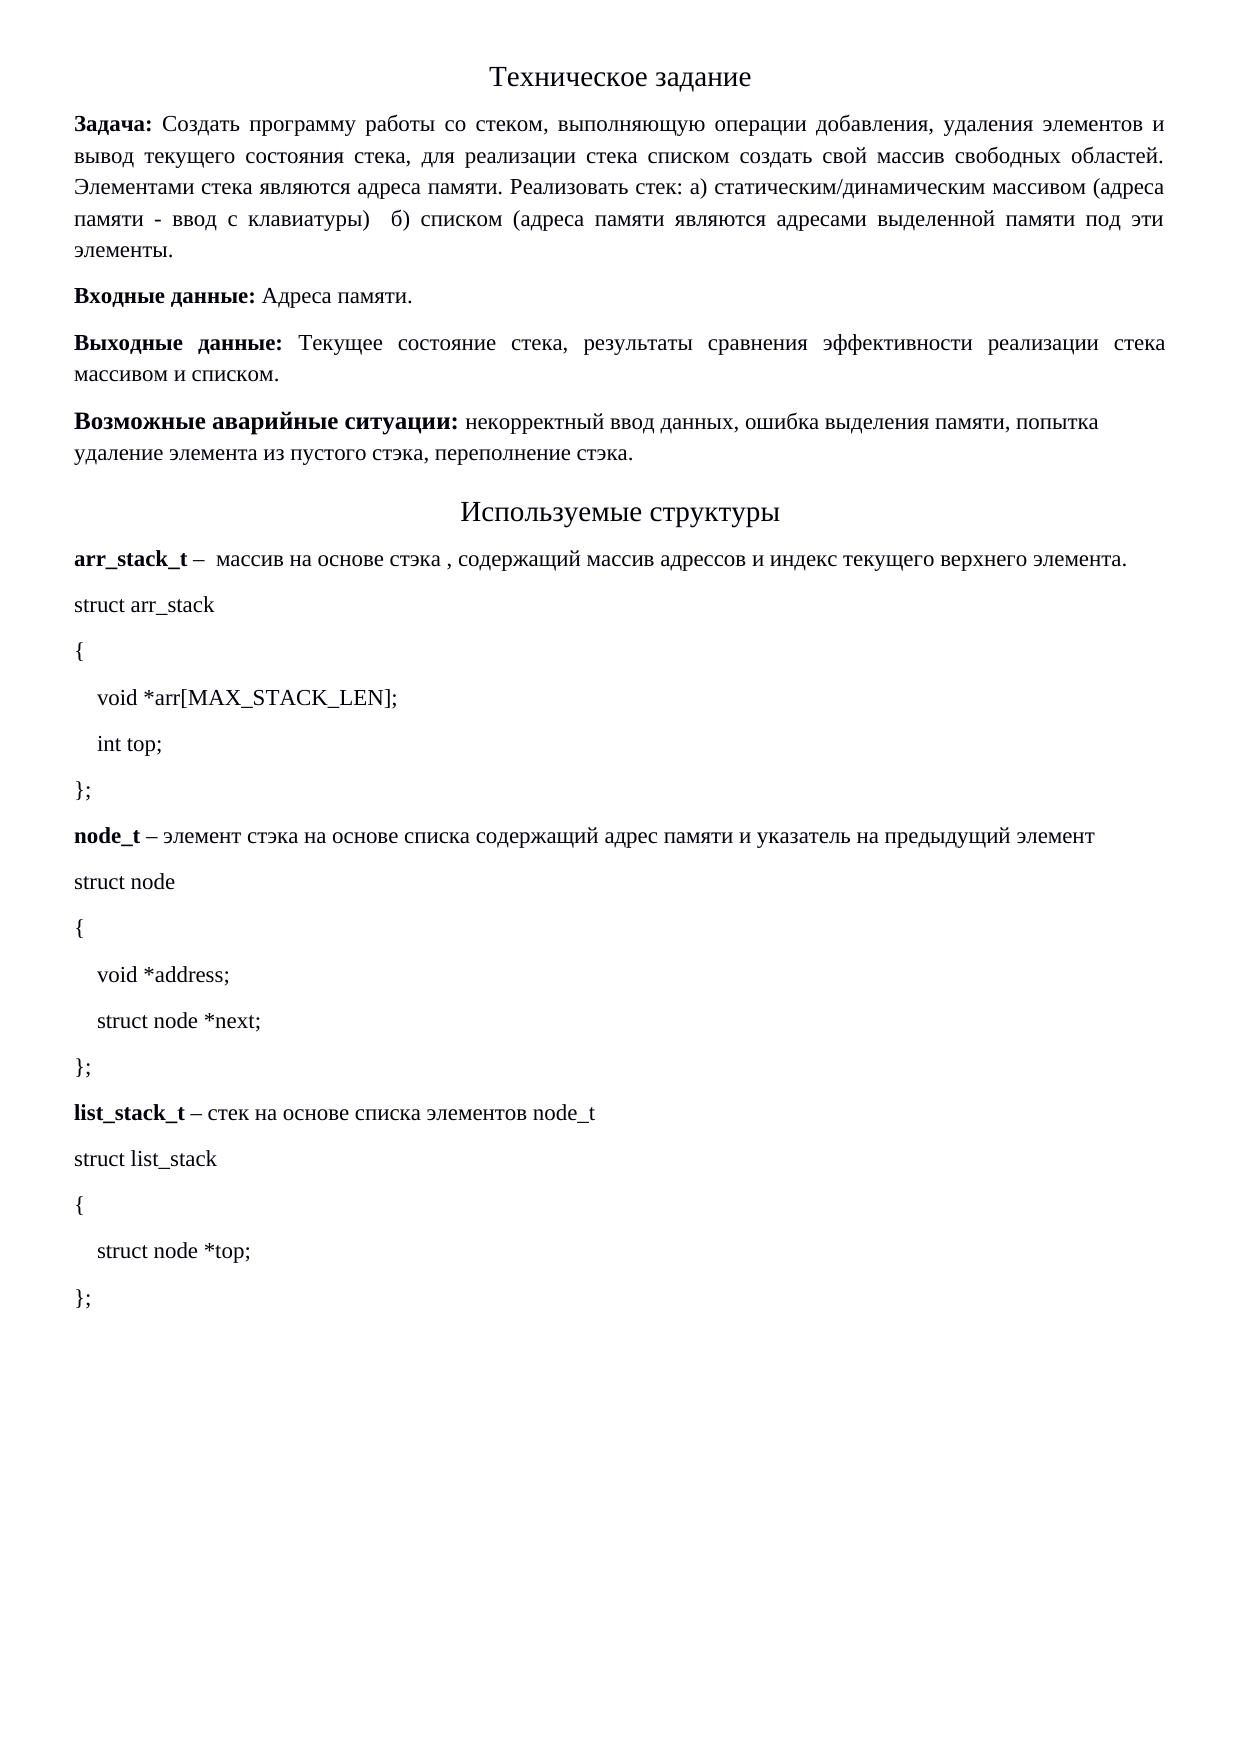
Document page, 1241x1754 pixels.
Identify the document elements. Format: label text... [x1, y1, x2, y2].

text struct node *next; [74, 1007, 1167, 1033]
text arr_stack_t – массив на основе стэка , содержащий массив адрессов и индекс текущего верхнего элемента. [74, 545, 1167, 572]
text struct node *top; [74, 1237, 1167, 1264]
text node_t – элемент стэка на основе списка содержащий адрес памяти и указатель на предыдущий элемент [74, 822, 1167, 848]
text Задача: Создать программу работы со стеком, выполняющую операции добавления, удаления элементов и вывод текущего состояния стека, для реализации стека списком создать свой массив свободных областей. Элементами стека являются адреса памяти. Реализовать стек: а) статическим/динамическим массивом (адреса памяти - ввод с клавиатуры) б) списком (адреса памяти являются адресами выделенной памяти под эти элементы. [74, 110, 1167, 263]
text { [74, 914, 1167, 941]
text list_stack_t – стек на основе списка элементов node_t [74, 1099, 1167, 1125]
text int top; [74, 730, 1167, 756]
text struct list_stack [74, 1145, 1167, 1172]
text Выходные данные: Текущее состояние стека, результаты сравнения эффективности реализации стека массивом и списком. [74, 329, 1167, 387]
text struct arr_stack [74, 591, 1167, 618]
subtitle Используемые структуры [74, 494, 1167, 528]
text Входные данные: Адреса памяти. [74, 283, 1167, 309]
text struct node [74, 868, 1167, 895]
text }; [74, 1053, 1167, 1079]
text { [74, 638, 1167, 664]
text { [74, 1191, 1167, 1218]
text }; [74, 1284, 1167, 1310]
text void *arr[MAX_STACK_LEN]; [74, 684, 1167, 710]
text }; [74, 776, 1167, 802]
subtitle Техническое задание [74, 59, 1167, 93]
text void *address; [74, 961, 1167, 987]
text Возможные аварийные ситуации: некорректный ввод данных, ошибка выделения памяти, попытка удаление элемента из пустого стэка, переполнение стэка. [74, 406, 1167, 465]
